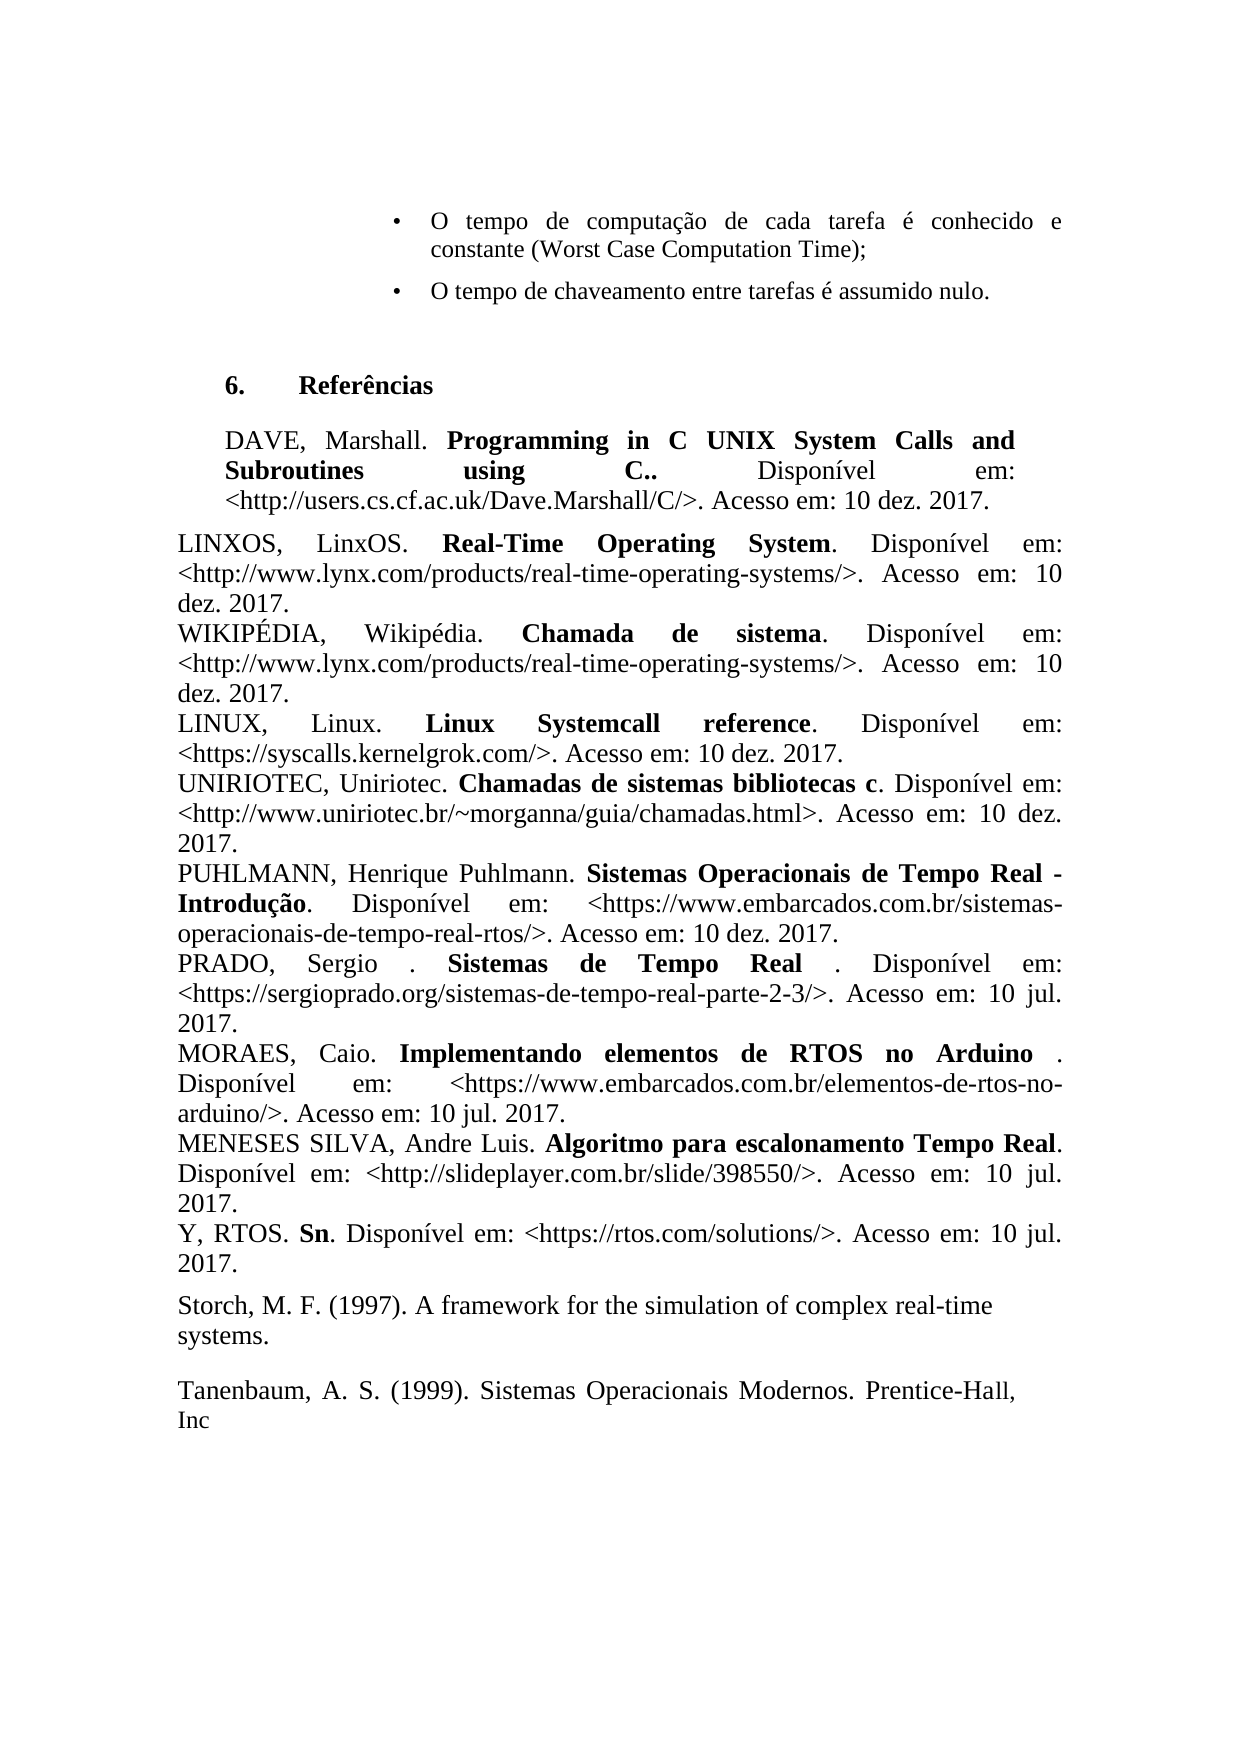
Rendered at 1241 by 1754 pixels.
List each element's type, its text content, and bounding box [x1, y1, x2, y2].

text MENESES SILVA, Andre Luis. Algoritmo para escalonamento Tempo Real. Disponível em: <http://slideplayer.com.br/slide/398550/>. Acesso em: 10 jul. 2017. [177, 1128, 1063, 1218]
text MORAES, Caio. Implementando elementos de RTOS no Arduino . Disponível em: <https://www.embarcados.com.br/elementos-de-rtos-no-arduino/>. Acesso em: 10 jul. 2017. [177, 1038, 1063, 1128]
list O tempo de computação de cada tarefa é conhecido e constante (Worst Case Computation Time); [393, 207, 1063, 263]
list O tempo de chaveamento entre tarefas é assumido nulo. [393, 277, 1063, 305]
text LINXOS, LinxOS. Real-Time Operating System. Disponível em: <http://www.lynx.com/products/real-time-operating-systems/>. Acesso em: 10 dez. 2017. [177, 528, 1063, 618]
text UNIRIOTEC, Uniriotec. Chamadas de sistemas bibliotecas c. Disponível em: <http://www.uniriotec.br/~morganna/guia/chamadas.html>. Acesso em: 10 dez. 2017. [177, 768, 1063, 858]
text Tanenbaum, A. S. (1999). Sistemas Operacionais Modernos. Prentice-Hall, Inc [177, 1376, 1016, 1434]
text PUHLMANN, Henrique Puhlmann. Sistemas Operacionais de Tempo Real - Introdução. Disponível em: <https://www.embarcados.com.br/sistemas-operacionais-de-tempo-real-rtos/>. Acesso em: 10 dez. 2017. [177, 858, 1063, 948]
text Storch, M. F. (1997). A framework for the simulation of complex real-time systems. [177, 1291, 1016, 1351]
text WIKIPÉDIA, Wikipédia. Chamada de sistema. Disponível em: <http://www.lynx.com/products/real-time-operating-systems/>. Acesso em: 10 dez. 2017. [177, 618, 1063, 708]
text Y, RTOS. Sn. Disponível em: <https://rtos.com/solutions/>. Acesso em: 10 jul. 2017. [177, 1218, 1063, 1278]
text PRADO, Sergio . Sistemas de Tempo Real . Disponível em: <https://sergioprado.org/sistemas-de-tempo-real-parte-2-3/>. Acesso em: 10 jul. 2017. [177, 948, 1063, 1038]
text LINUX, Linux. Linux Systemcall reference. Disponível em: <https://syscalls.kernelgrok.com/>. Acesso em: 10 dez. 2017. [177, 708, 1063, 768]
text DAVE, Marshall. Programming in C UNIX System Calls and Subroutines using C.. Disponível em: <http://users.cs.cf.ac.uk/Dave.Marshall/C/>. Acesso em: 10 dez. 2017. [224, 426, 1016, 516]
text 6. Referências [224, 371, 1016, 401]
